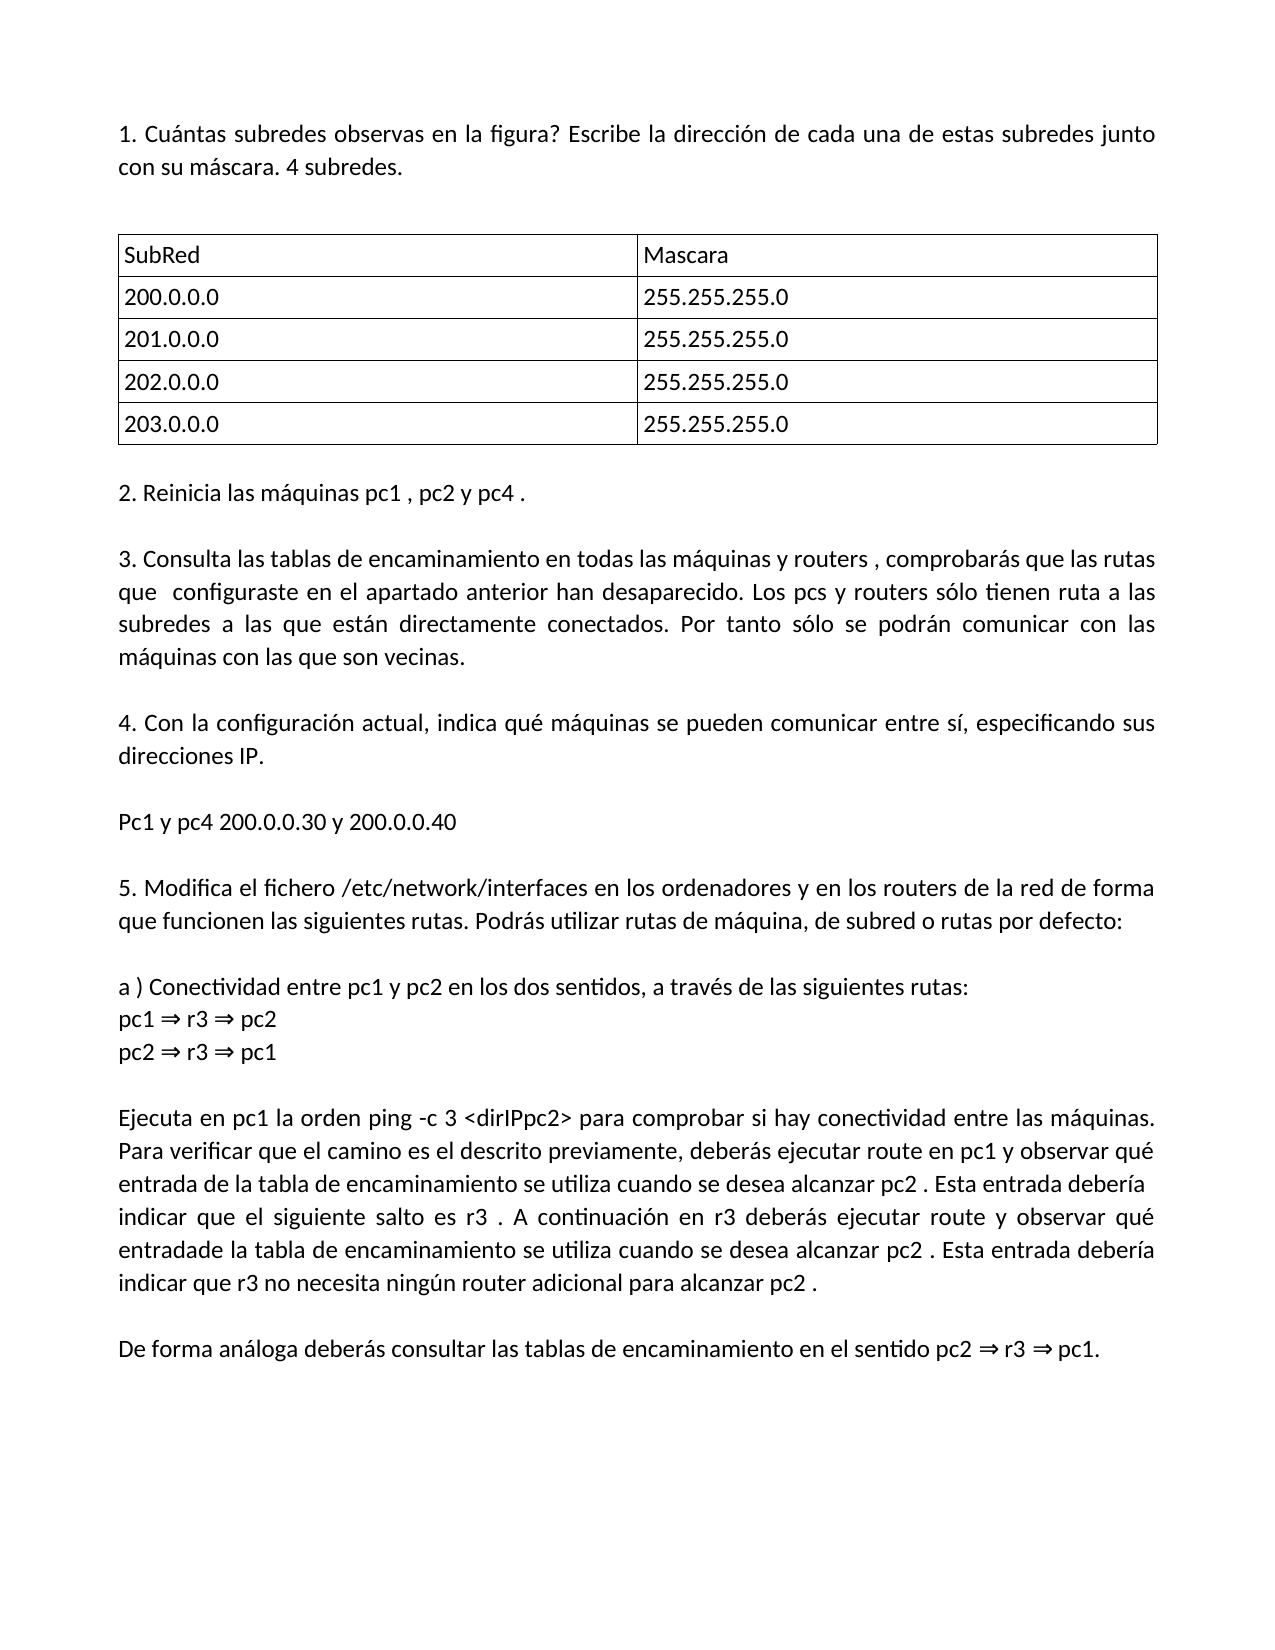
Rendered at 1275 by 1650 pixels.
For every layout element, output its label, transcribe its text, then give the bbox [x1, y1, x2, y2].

table_cell 202.0.0.0 [119, 361, 637, 402]
text pc2 ⇒ r3 ⇒ pc1 [118, 1037, 1157, 1067]
table_cell 255.255.255.0 [638, 403, 1157, 444]
table_cell 201.0.0.0 [119, 319, 637, 360]
text 2. Reinicia las máquinas pc1 , pc2 y pc4 . [118, 477, 1157, 507]
table_cell 255.255.255.0 [638, 319, 1157, 360]
text indicar que el siguiente salto es r3 . A continuación en r3 deberás ejecutar route y observar qué entradade la tabla de encaminamiento se utiliza cuando se desea alcanzar pc2 . Esta entrada debería indicar que r3 no necesita ningún router adicional para alcanzar pc2 . [118, 1201, 1157, 1297]
text 3. Consulta las tablas de encaminamiento en todas las máquinas y routers , comprobarás que las rutas que configuraste en el apartado anterior han desaparecido. Los pcs y routers sólo tienen ruta a las subredes a las que están directamente conectados. Por tanto sólo se podrán comunicar con las máquinas con las que son vecinas. [118, 543, 1157, 672]
text Ejecuta en pc1 la orden ping -c 3 <dirIPpc2> para comprobar si hay conectividad entre las máquinas. Para verificar que el camino es el descrito previamente, deberás ejecutar route en pc1 y observar qué entrada de la tabla de encaminamiento se utiliza cuando se desea alcanzar pc2 . Esta entrada debería [118, 1102, 1157, 1199]
text 5. Modifica el fichero /etc/network/interfaces en los ordenadores y en los routers de la red de forma que funcionen las siguientes rutas. Podrás utilizar rutas de máquina, de subred o rutas por defecto: [118, 872, 1157, 935]
text a ) Conectividad entre pc1 y pc2 en los dos sentidos, a través de las siguientes rutas: [118, 971, 1157, 1001]
text pc1 ⇒ r3 ⇒ pc2 [118, 1004, 1157, 1034]
table_cell 203.0.0.0 [119, 403, 637, 444]
table_cell 255.255.255.0 [638, 361, 1157, 402]
text 1. Cuántas subredes observas en la figura? Escribe la dirección de cada una de estas subredes junto con su máscara. 4 subredes. [118, 118, 1157, 182]
table_header SubRed [119, 235, 637, 276]
table_header Mascara [638, 235, 1157, 276]
text De forma análoga deberás consultar las tablas de encaminamiento en el sentido pc2 ⇒ r3 ⇒ pc1. [118, 1333, 1157, 1363]
text Pc1 y pc4 200.0.0.30 y 200.0.0.40 [118, 806, 1157, 837]
table_cell 255.255.255.0 [638, 277, 1157, 318]
text 4. Con la configuración actual, indica qué máquinas se pueden comunicar entre sí, especificando sus direcciones IP. [118, 707, 1157, 771]
table_cell 200.0.0.0 [119, 277, 637, 318]
